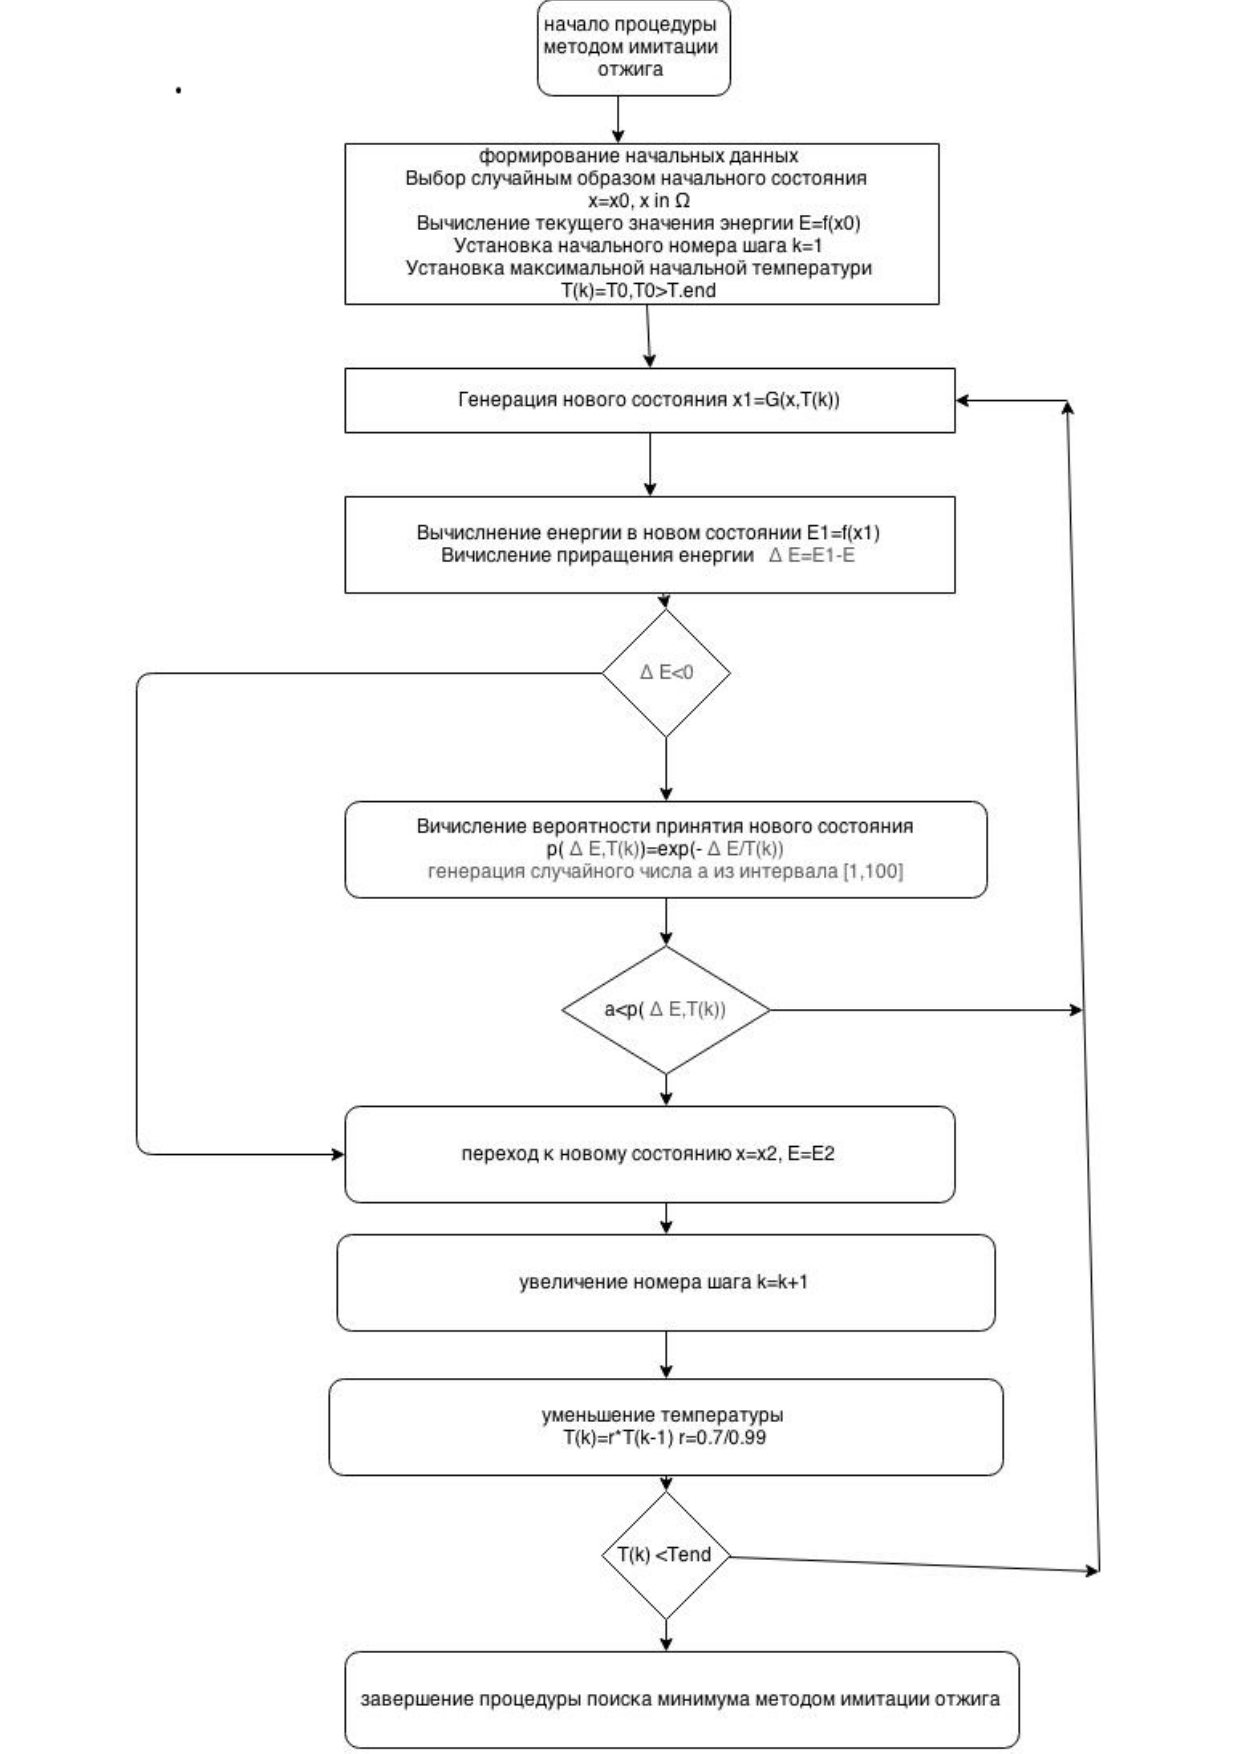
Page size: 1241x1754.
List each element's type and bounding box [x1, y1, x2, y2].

picture [125, 0, 1115, 1754]
